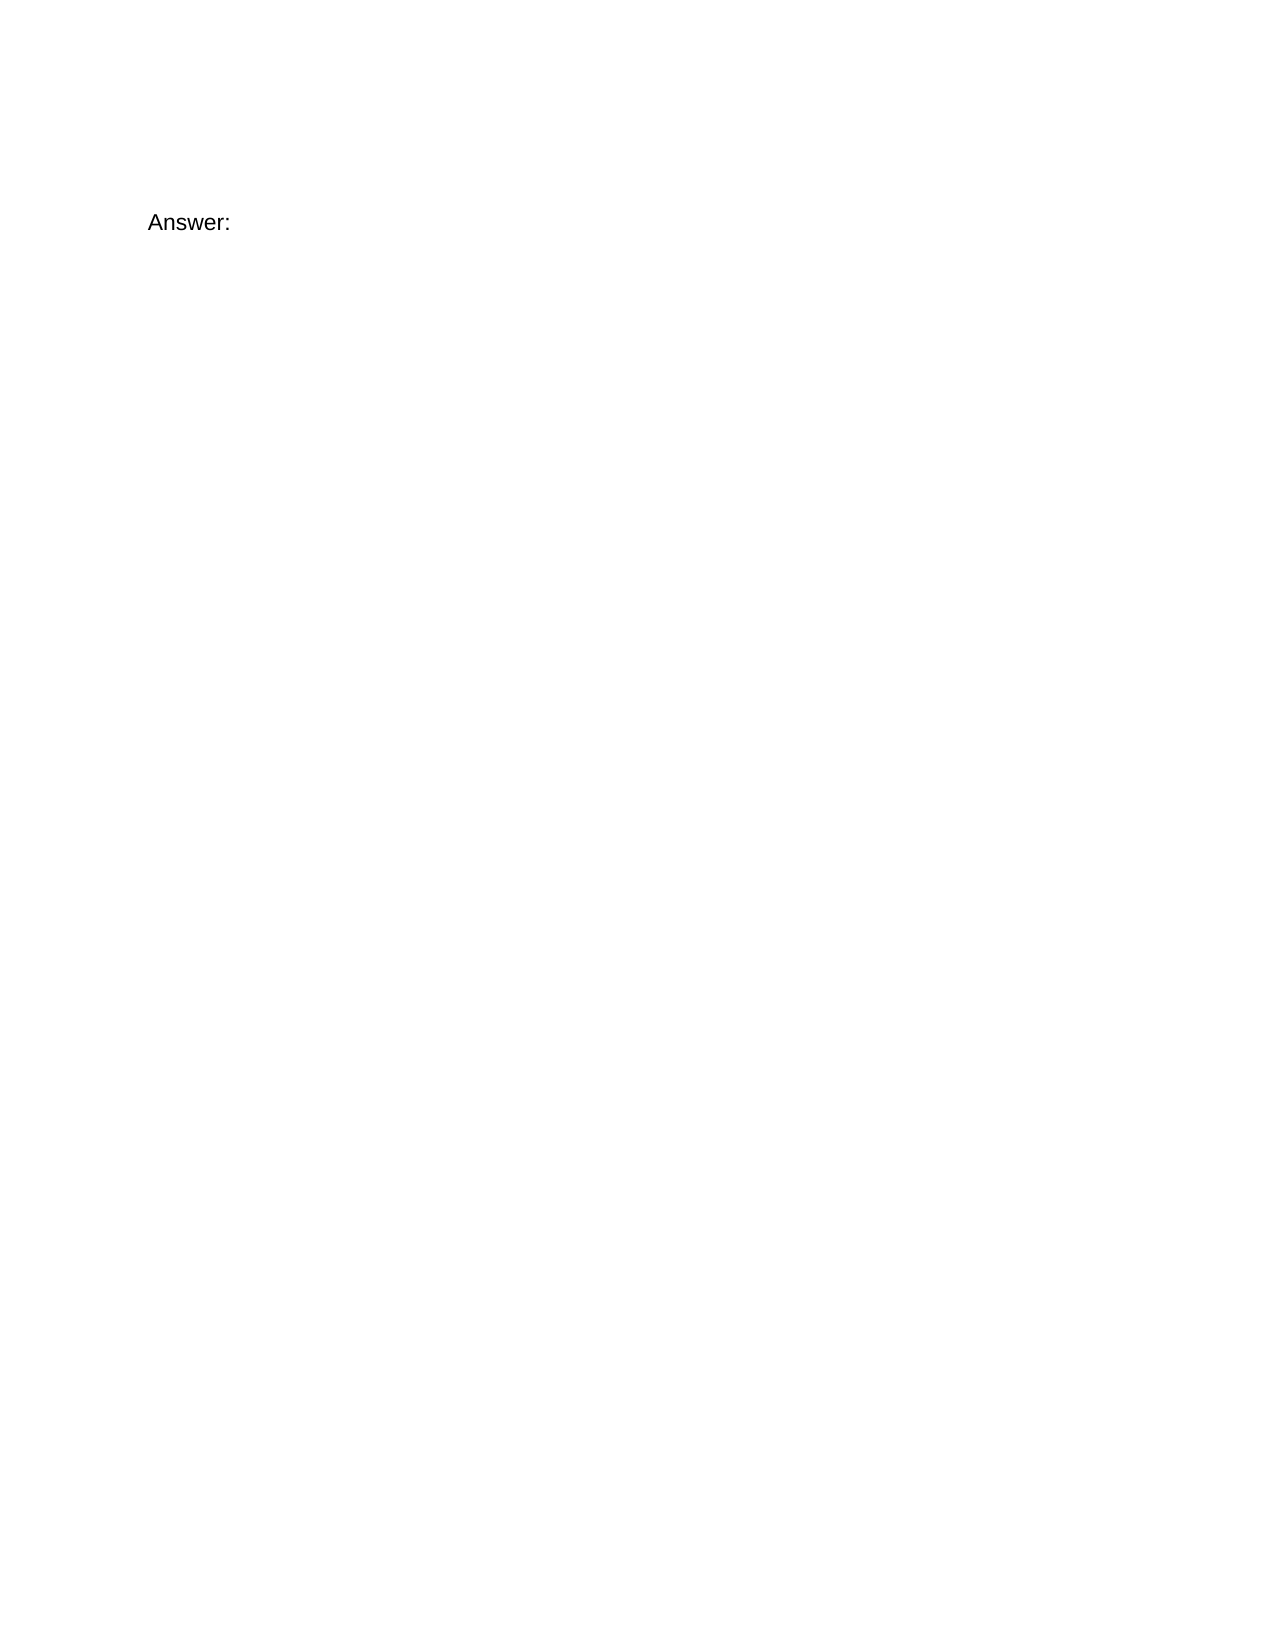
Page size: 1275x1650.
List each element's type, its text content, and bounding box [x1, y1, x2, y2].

text Answer: [148, 209, 1127, 235]
